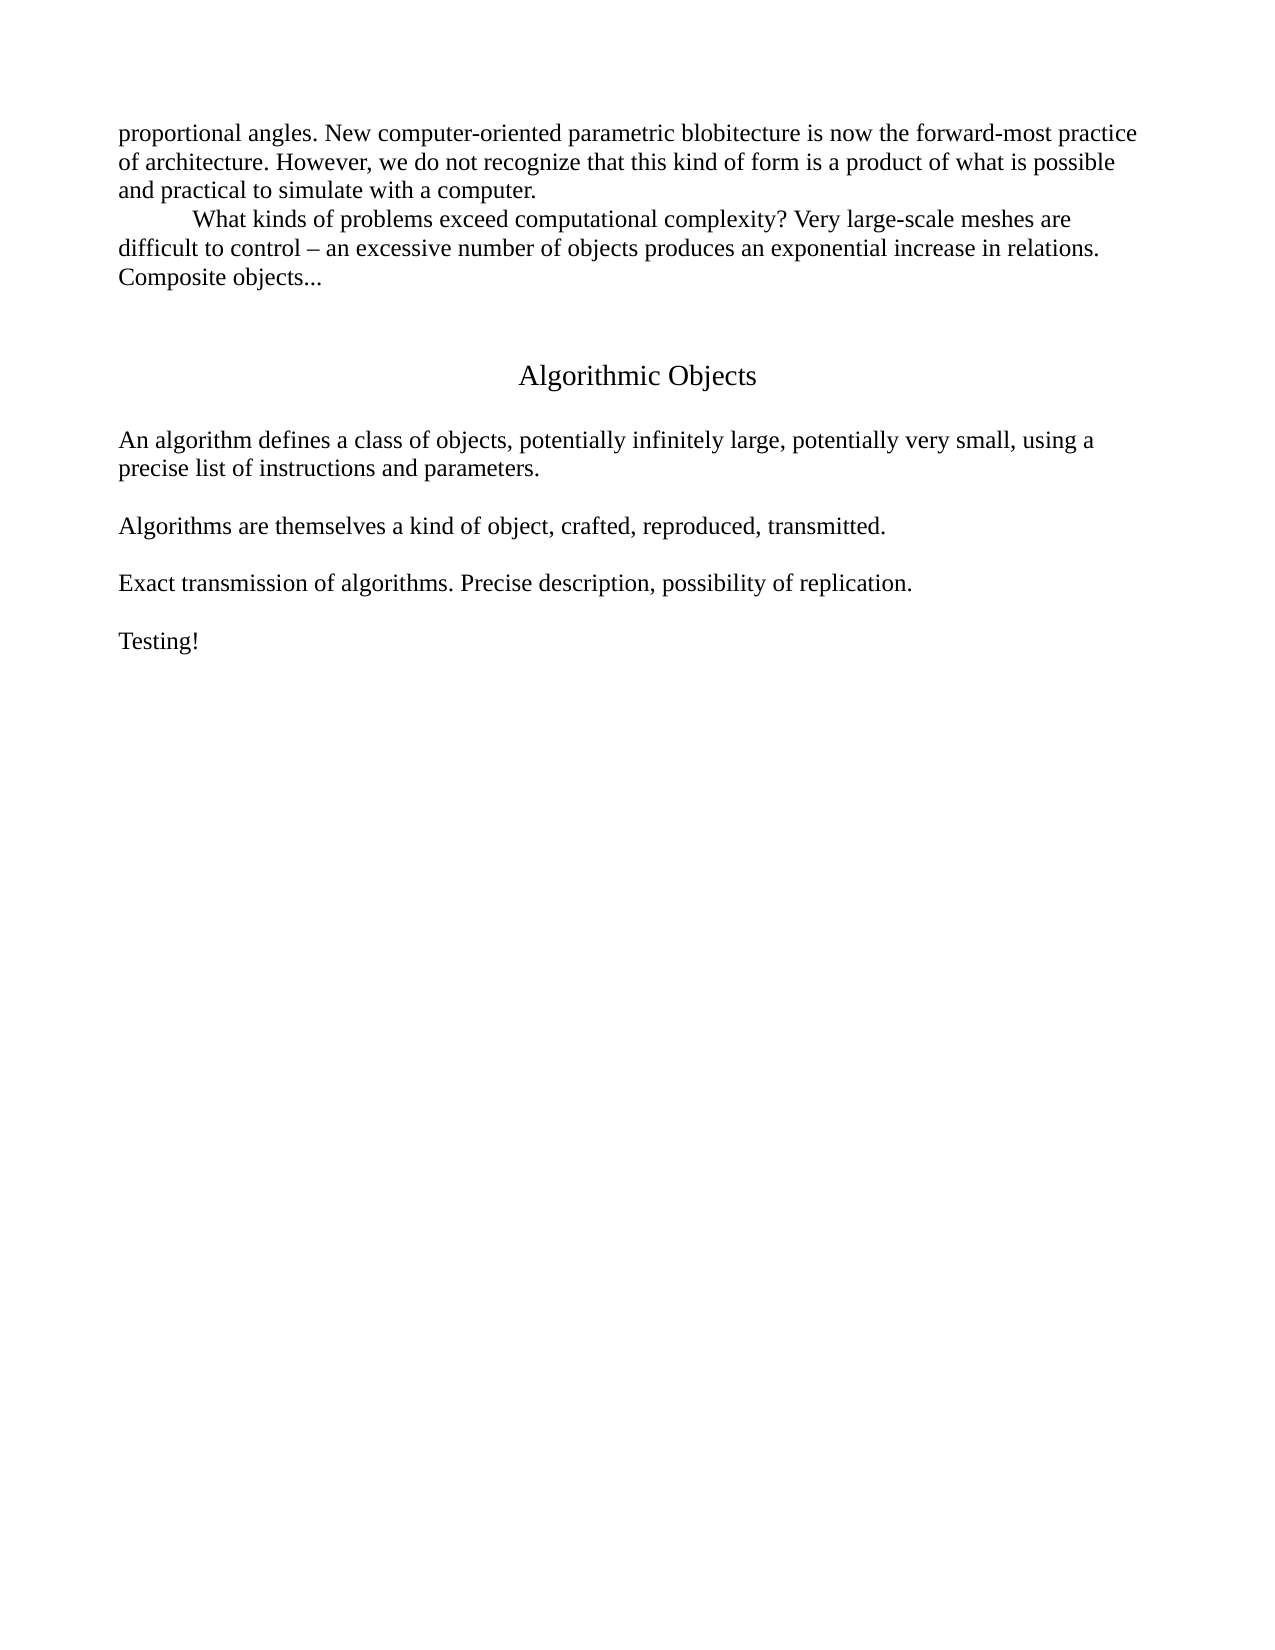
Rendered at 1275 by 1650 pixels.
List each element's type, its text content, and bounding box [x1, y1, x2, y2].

text proportional angles. New computer-oriented parametric blobitecture is now the forward-most practice of architecture. However, we do not recognize that this kind of form is a product of what is possible and practical to simulate with a computer. [118, 118, 1157, 204]
text An algorithm defines a class of objects, potentially infinitely large, potentially very small, using a precise list of instructions and parameters. [118, 425, 1157, 482]
text Algorithms are themselves a kind of object, crafted, reproduced, transmitted. [118, 511, 1157, 540]
text Exact transmission of algorithms. Precise description, possibility of replication. [118, 568, 1157, 597]
text Testing! [118, 626, 1157, 655]
text Algorithmic Objects [118, 358, 1157, 391]
text What kinds of problems exceed computational complexity? Very large-scale meshes are difficult to control – an excessive number of objects produces an exponential increase in relations. Composite objects... [118, 204, 1157, 291]
